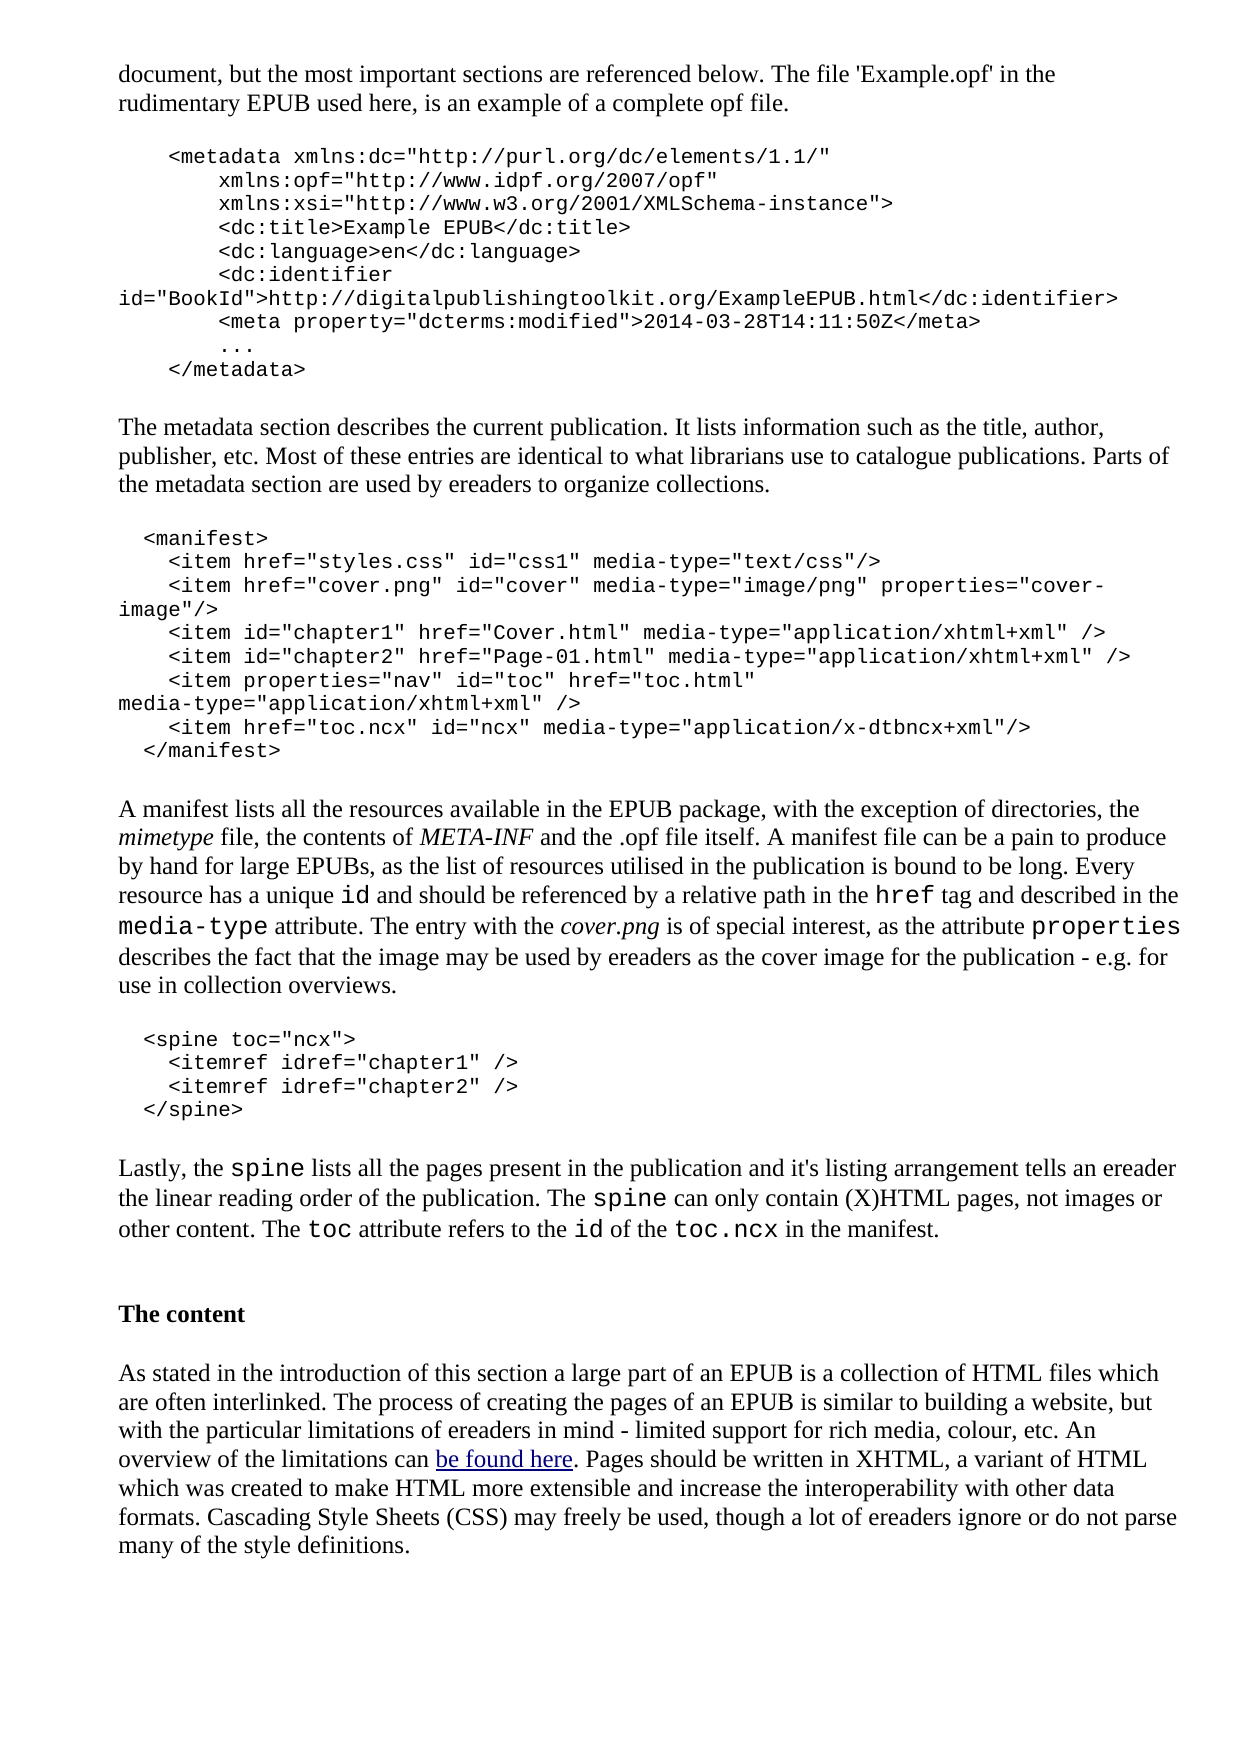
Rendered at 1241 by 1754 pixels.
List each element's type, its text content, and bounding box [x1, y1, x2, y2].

text <metadata xmlns:dc="http://purl.org/dc/elements/1.1/" [118, 146, 1181, 170]
text ... [118, 335, 1181, 359]
text xmlns:xsi="http://www.w3.org/2001/XMLSchema-instance"> [118, 193, 1181, 217]
text </manifest> [118, 741, 1181, 764]
subtitle The content [118, 1299, 1181, 1328]
text Lastly, the spine lists all the pages present in the publication and it's listing arrangement tells an ereader the linear reading order of the publication. The spine can only contain (X)HTML pages, not images or other content. The toc attribute refers to the id of the toc.ncx in the manifest. [118, 1153, 1181, 1245]
text A manifest lists all the resources available in the EPUB package, with the exception of directories, the mimetype file, the contents of META-INF and the .opf file itself. A manifest file can be a pain to produce by hand for large EPUBs, as the list of resources utilised in the publication is bound to be long. Every resource has a unique id and should be referenced by a relative path in the href tag and described in the media-type attribute. The entry with the cover.png is of special interest, as the attribute properties describes the fact that the image may be used by ereaders as the cover image for the publication - e.g. for use in collection overviews. [118, 794, 1181, 999]
text <item id="chapter2" href="Page-01.html" media-type="application/xhtml+xml" /> [118, 646, 1181, 669]
text <dc:language>en</dc:language> [118, 241, 1181, 264]
text <item href="styles.css" id="css1" media-type="text/css"/> [118, 551, 1181, 575]
text The metadata section describes the current publication. It lists information such as the title, author, publisher, etc. Most of these entries are identical to what librarians use to catalogue publications. Parts of the metadata section are used by ereaders to organize collections. [118, 412, 1181, 498]
text <dc:title>Example EPUB</dc:title> [118, 217, 1181, 241]
text <manifest> [118, 528, 1181, 551]
text </spine> [118, 1099, 1181, 1123]
text <meta property="dcterms:modified">2014-03-28T14:11:50Z</meta> [118, 312, 1181, 335]
text <itemref idref="chapter1" /> [118, 1052, 1181, 1076]
text <dc:identifier id="BookId">http://digitalpublishingtoolkit.org/ExampleEPUB.html</dc:identifier> [118, 264, 1181, 312]
text <item properties="nav" id="toc" href="toc.html" media-type="application/xhtml+xml" /> [118, 669, 1181, 717]
text <item href="cover.png" id="cover" media-type="image/png" properties="cover-image"/> [118, 575, 1181, 622]
text <spine toc="ncx"> [118, 1028, 1181, 1052]
text xmlns:opf="http://www.idpf.org/2007/opf" [118, 170, 1181, 193]
text <item id="chapter1" href="Cover.html" media-type="application/xhtml+xml" /> [118, 622, 1181, 646]
text document, but the most important sections are referenced below. The file 'Example.opf' in the rudimentary EPUB used here, is an example of a complete opf file. [118, 59, 1181, 117]
text As stated in the introduction of this section a large part of an EPUB is a collection of HTML files which are often interlinked. The process of creating the pages of an EPUB is similar to building a website, but with the particular limitations of ereaders in mind - limited support for rich media, colour, etc. An overview of the limitations can be found here. Pages should be written in XHTML, a variant of HTML which was created to make HTML more extensible and increase the interoperability with other data formats. Cascading Style Sheets (CSS) may freely be used, though a lot of ereaders ignore or do not parse many of the style definitions. [118, 1358, 1181, 1559]
text </metadata> [118, 359, 1181, 382]
text <itemref idref="chapter2" /> [118, 1076, 1181, 1099]
text <item href="toc.ncx" id="ncx" media-type="application/x-dtbncx+xml"/> [118, 717, 1181, 741]
